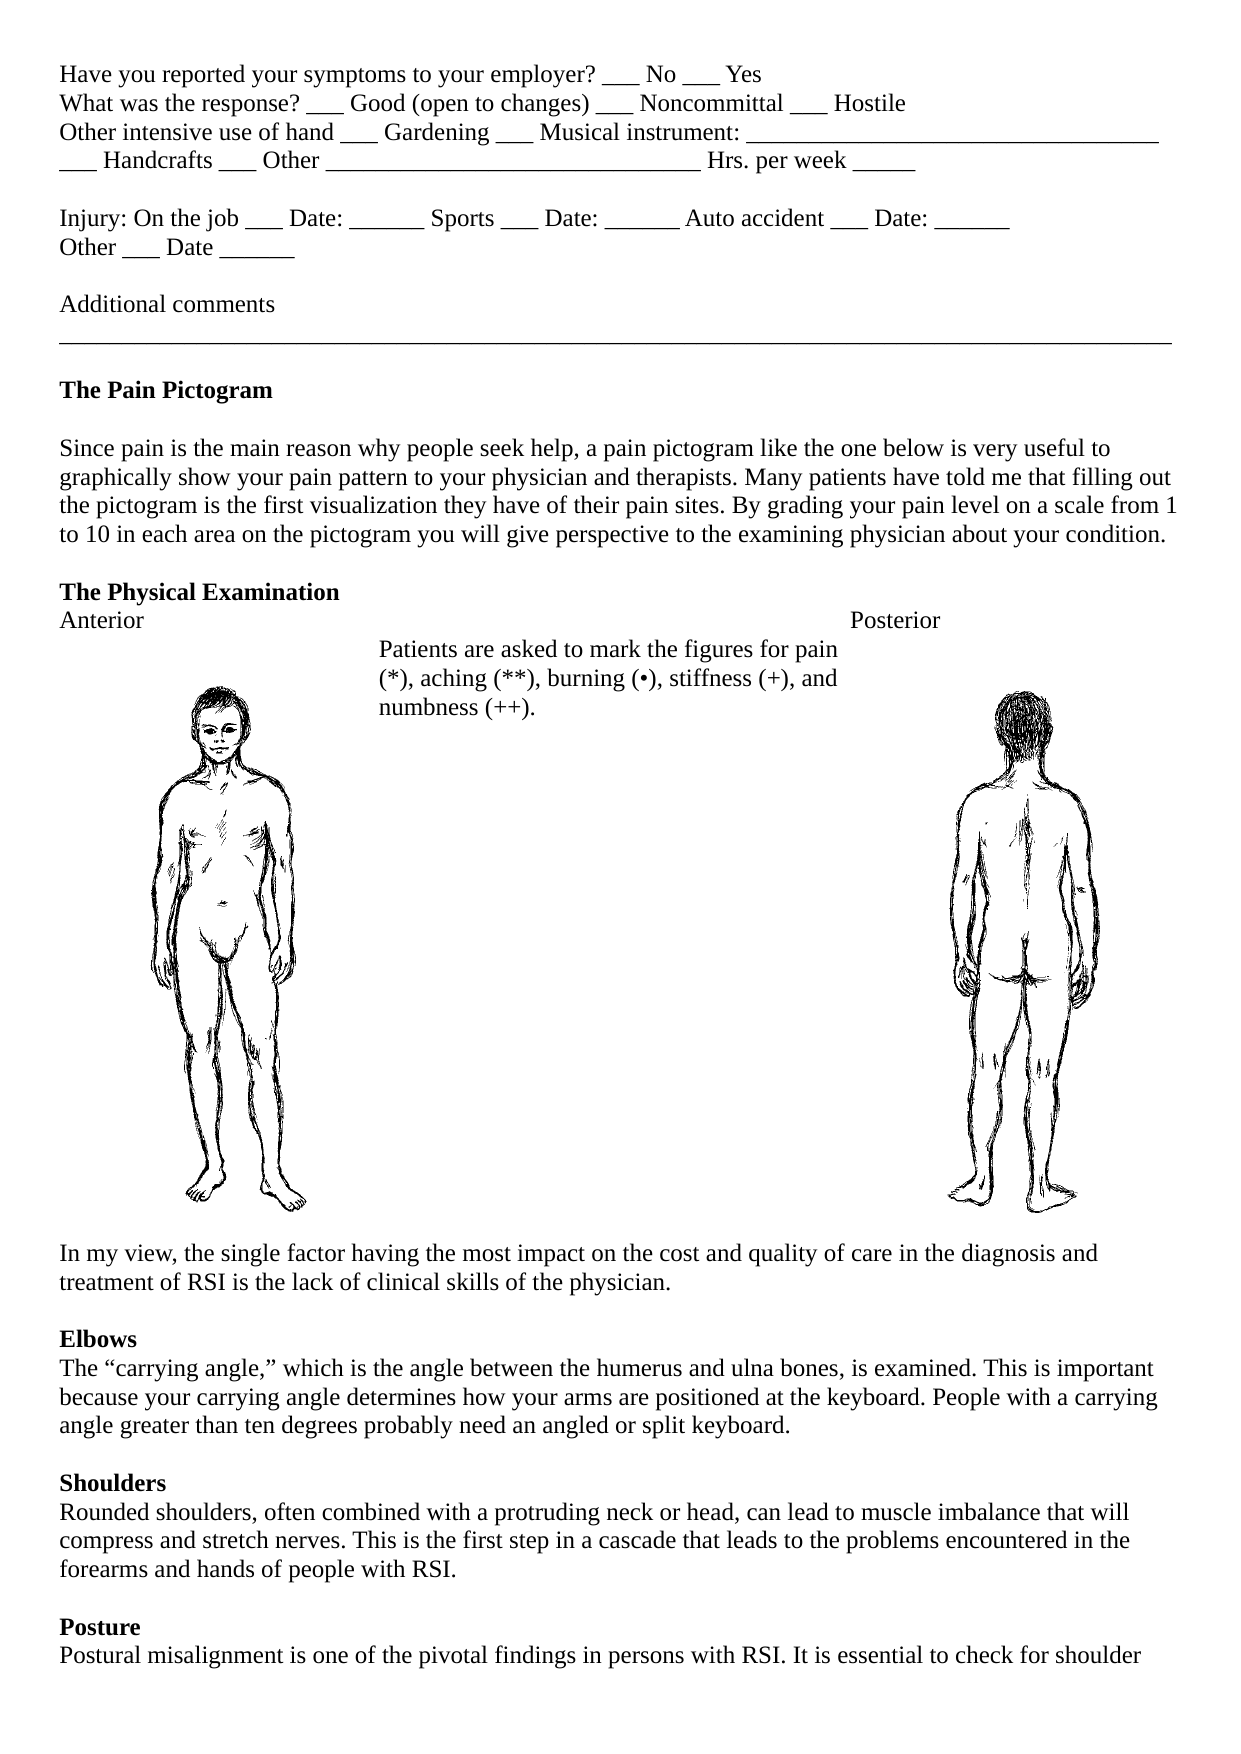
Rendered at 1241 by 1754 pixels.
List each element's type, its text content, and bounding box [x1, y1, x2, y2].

text What was the response? ___ Good (open to changes) ___ Noncommittal ___ Hostile [59, 88, 1181, 117]
text Shoulders [59, 1468, 1181, 1497]
text Elbows [59, 1324, 1181, 1353]
text ___ Handcrafts ___ Other ______________________________ Hrs. per week _____ [59, 145, 1181, 174]
text Have you reported your symptoms to your employer? ___ No ___ Yes [59, 59, 1181, 88]
text Injury: On the job ___ Date: ______ Sports ___ Date: ______ Auto accident ___ Date: ______ [59, 203, 1181, 232]
text Rounded shoulders, often combined with a protruding neck or head, can lead to muscle imbalance that will compress and stretch nerves. This is the first step in a cascade that leads to the problems encountered in the forearms and hands of people with RSI. [59, 1497, 1181, 1583]
text The Physical Examination [59, 577, 1181, 605]
text Other ___ Date ______ [59, 232, 1181, 260]
text Postural misalignment is one of the pivotal findings in persons with RSI. It is essential to check for shoulder [59, 1640, 1181, 1669]
text Anterior Posterior [59, 605, 1181, 634]
text Patients are asked to mark the figures for pain (*), aching (**), burning (•), stiffness (+), and numbness (++). [379, 634, 852, 720]
text Since pain is the main reason why people seek help, a pain pictogram like the one below is very useful to graphically show your pain pattern to your physician and therapists. Many patients have told me that filling out the pictogram is the first visualization they have of their pain sites. By grading your pain level on a scale from 1 to 10 in each area on the pictogram you will give perspective to the examining physician about your condition. [59, 433, 1181, 548]
text Posture [59, 1612, 1181, 1640]
text Other intensive use of hand ___ Gardening ___ Musical instrument: _________________________________ [59, 117, 1181, 145]
text Additional comments _________________________________________________________________________________________ [59, 289, 1181, 347]
picture [59, 634, 379, 1225]
picture [852, 634, 1182, 1225]
text The “carrying angle,” which is the angle between the humerus and ulna bones, is examined. This is important because your carrying angle determines how your arms are positioned at the keyboard. People with a carrying angle greater than ten degrees probably need an angled or split keyboard. [59, 1353, 1181, 1439]
text The Pain Pictogram [59, 375, 1181, 404]
text In my view, the single factor having the most impact on the cost and quality of care in the diagnosis and treatment of RSI is the lack of clinical skills of the physician. [59, 1238, 1181, 1295]
